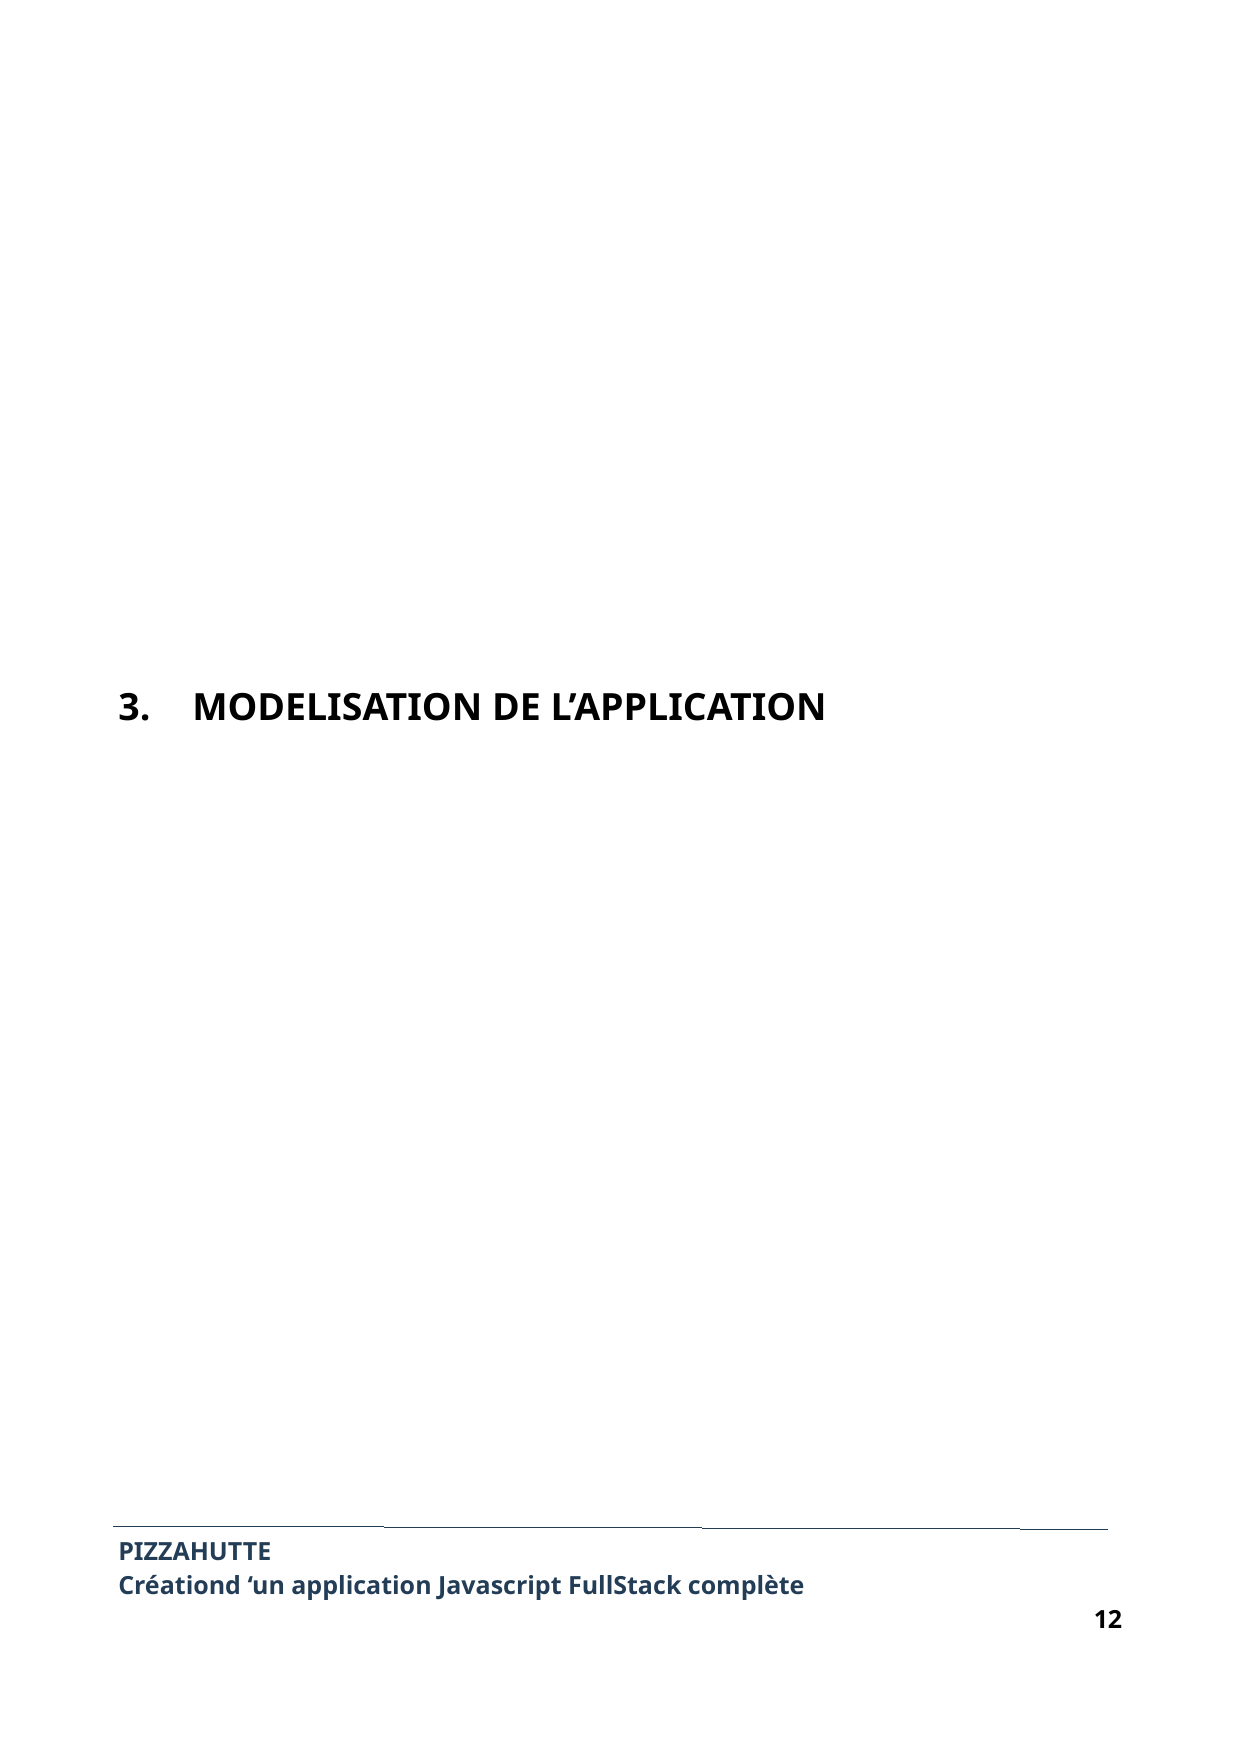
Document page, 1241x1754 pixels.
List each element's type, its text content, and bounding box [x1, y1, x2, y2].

subtitle MODELISATION DE L’APPLICATION [118, 681, 1122, 732]
